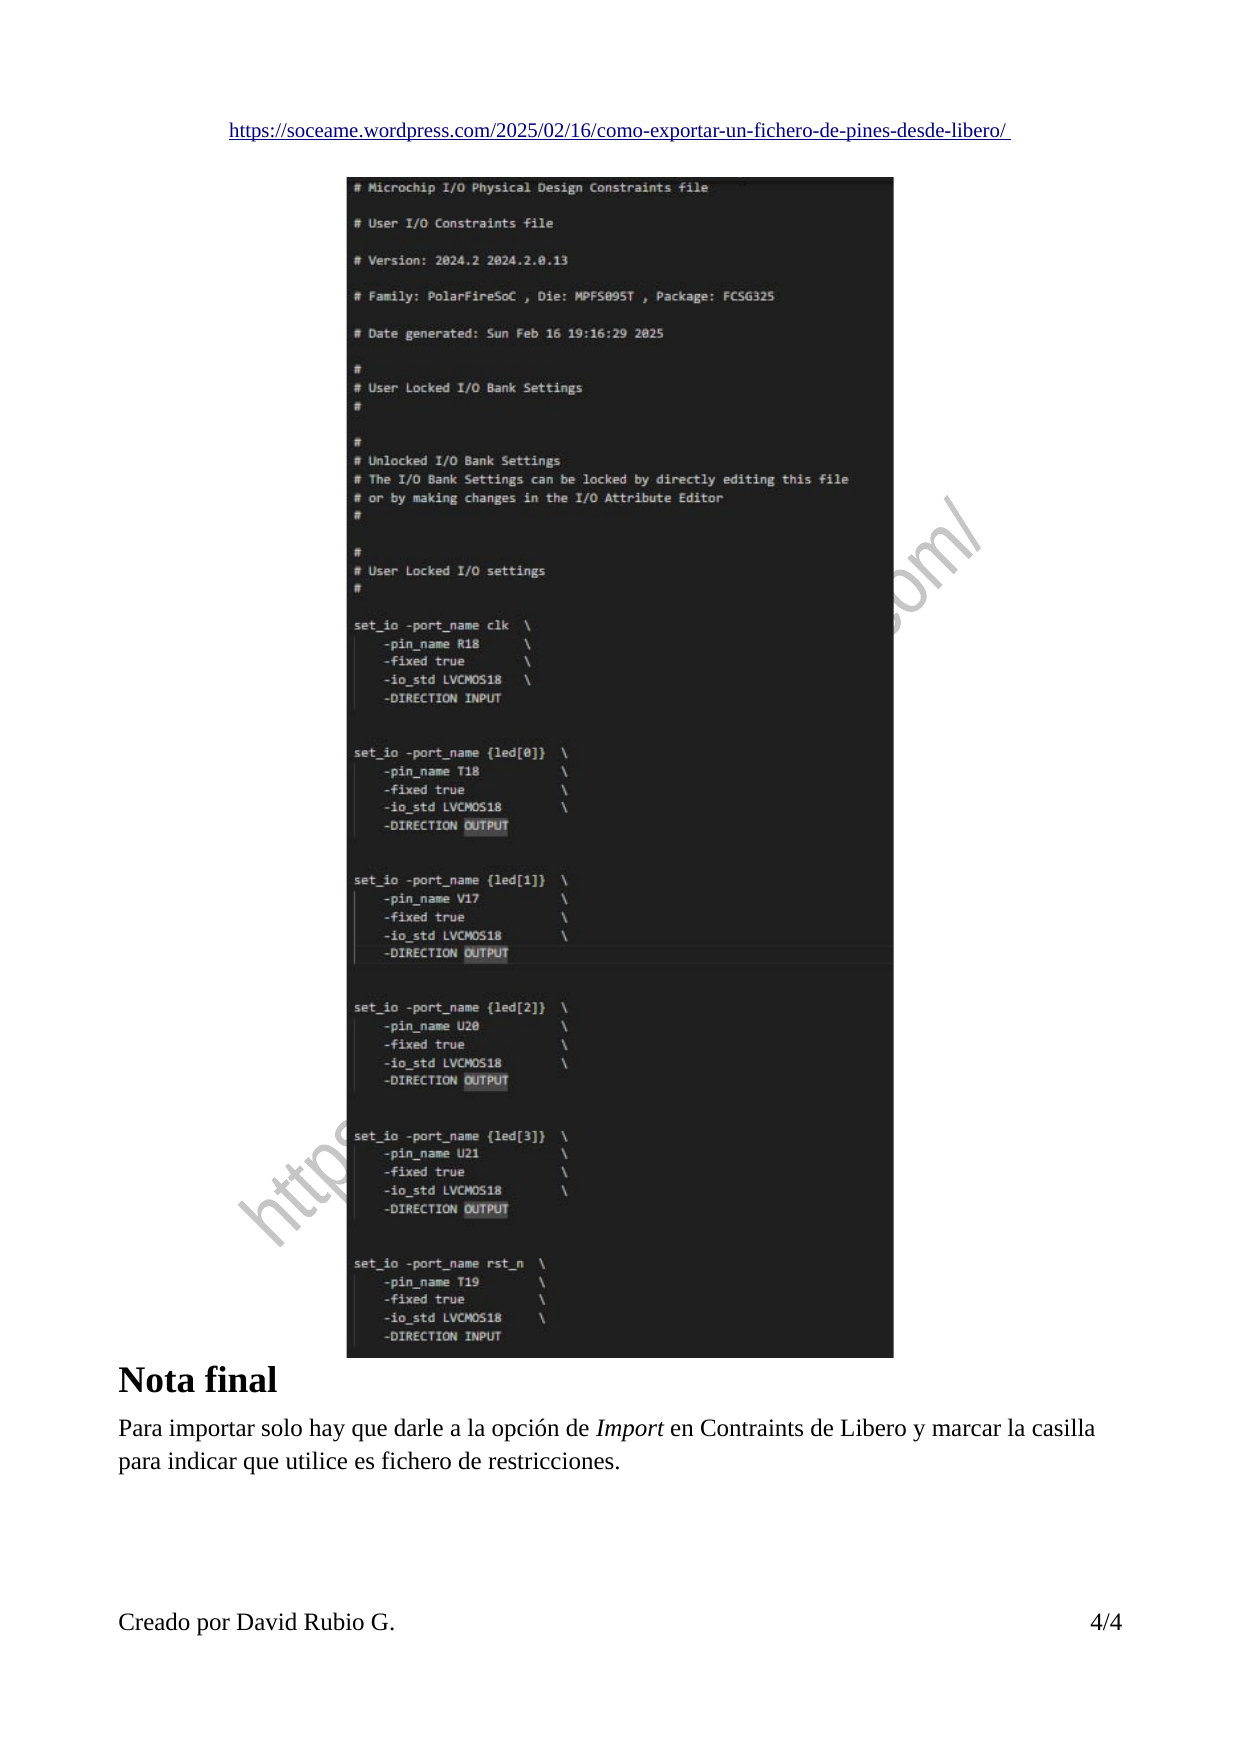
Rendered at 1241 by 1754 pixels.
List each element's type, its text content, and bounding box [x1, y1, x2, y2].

text Para importar solo hay que darle a la opción de Import en Contraints de Libero y marcar la casilla para indicar que utilice es fichero de restricciones. [118, 1413, 1122, 1474]
picture [346, 177, 894, 1358]
subtitle Nota final [118, 177, 1122, 1400]
